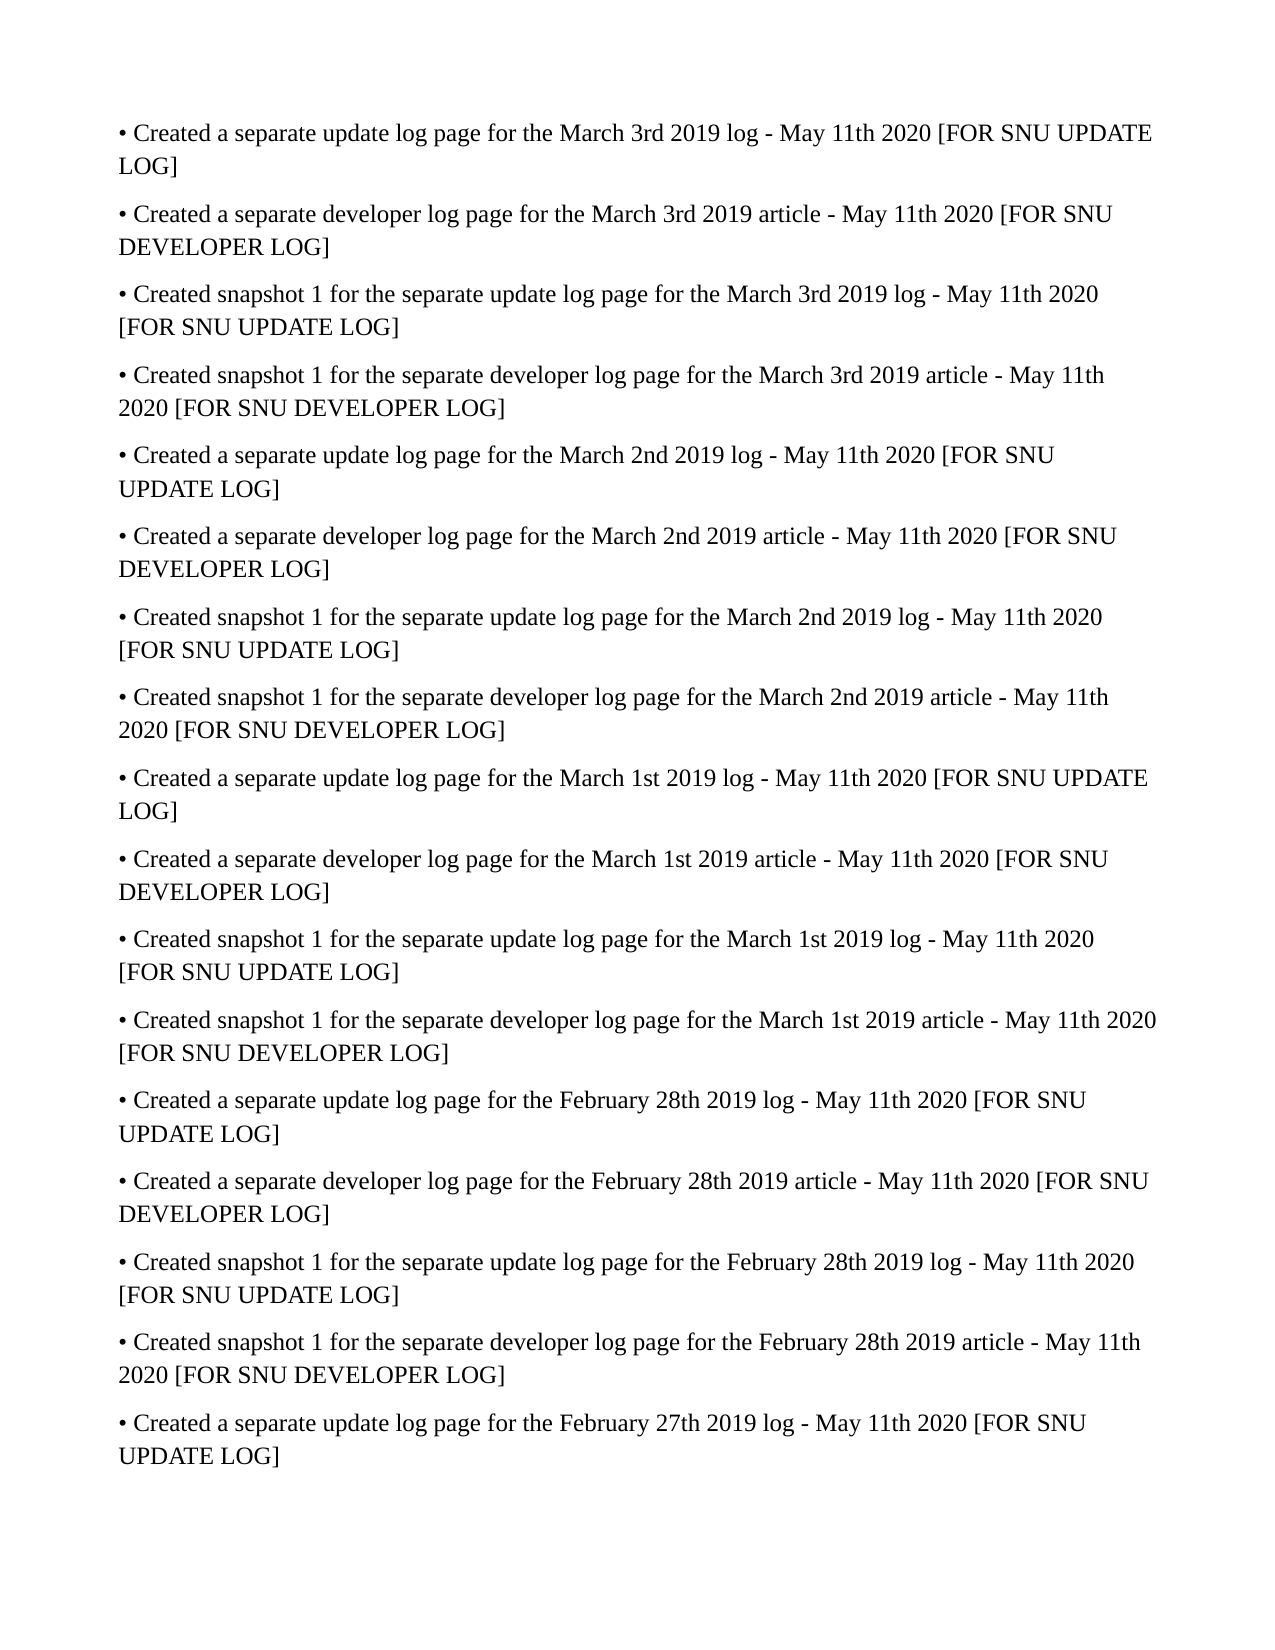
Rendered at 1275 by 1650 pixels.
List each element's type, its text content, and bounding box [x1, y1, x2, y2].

text • Created a separate developer log page for the February 28th 2019 article - May 11th 2020 [FOR SNU DEVELOPER LOG] [118, 1166, 1157, 1228]
text • Created a separate update log page for the March 1st 2019 log - May 11th 2020 [FOR SNU UPDATE LOG] [118, 763, 1157, 825]
text • Created snapshot 1 for the separate developer log page for the February 28th 2019 article - May 11th 2020 [FOR SNU DEVELOPER LOG] [118, 1327, 1157, 1389]
text • Created a separate update log page for the March 3rd 2019 log - May 11th 2020 [FOR SNU UPDATE LOG] [118, 118, 1157, 180]
text • Created a separate update log page for the February 27th 2019 log - May 11th 2020 [FOR SNU UPDATE LOG] [118, 1408, 1157, 1470]
text • Created a separate update log page for the February 28th 2019 log - May 11th 2020 [FOR SNU UPDATE LOG] [118, 1086, 1157, 1147]
text • Created snapshot 1 for the separate update log page for the March 3rd 2019 log - May 11th 2020 [FOR SNU UPDATE LOG] [118, 279, 1157, 341]
text • Created a separate developer log page for the March 1st 2019 article - May 11th 2020 [FOR SNU DEVELOPER LOG] [118, 844, 1157, 906]
text • Created snapshot 1 for the separate update log page for the March 1st 2019 log - May 11th 2020 [FOR SNU UPDATE LOG] [118, 924, 1157, 986]
text • Created a separate developer log page for the March 2nd 2019 article - May 11th 2020 [FOR SNU DEVELOPER LOG] [118, 521, 1157, 583]
text • Created snapshot 1 for the separate developer log page for the March 3rd 2019 article - May 11th 2020 [FOR SNU DEVELOPER LOG] [118, 360, 1157, 422]
text • Created a separate update log page for the March 2nd 2019 log - May 11th 2020 [FOR SNU UPDATE LOG] [118, 441, 1157, 502]
text • Created snapshot 1 for the separate update log page for the March 2nd 2019 log - May 11th 2020 [FOR SNU UPDATE LOG] [118, 602, 1157, 664]
text • Created a separate developer log page for the March 3rd 2019 article - May 11th 2020 [FOR SNU DEVELOPER LOG] [118, 199, 1157, 261]
text • Created snapshot 1 for the separate developer log page for the March 1st 2019 article - May 11th 2020 [FOR SNU DEVELOPER LOG] [118, 1005, 1157, 1067]
text • Created snapshot 1 for the separate update log page for the February 28th 2019 log - May 11th 2020 [FOR SNU UPDATE LOG] [118, 1247, 1157, 1309]
text • Created snapshot 1 for the separate developer log page for the March 2nd 2019 article - May 11th 2020 [FOR SNU DEVELOPER LOG] [118, 682, 1157, 744]
